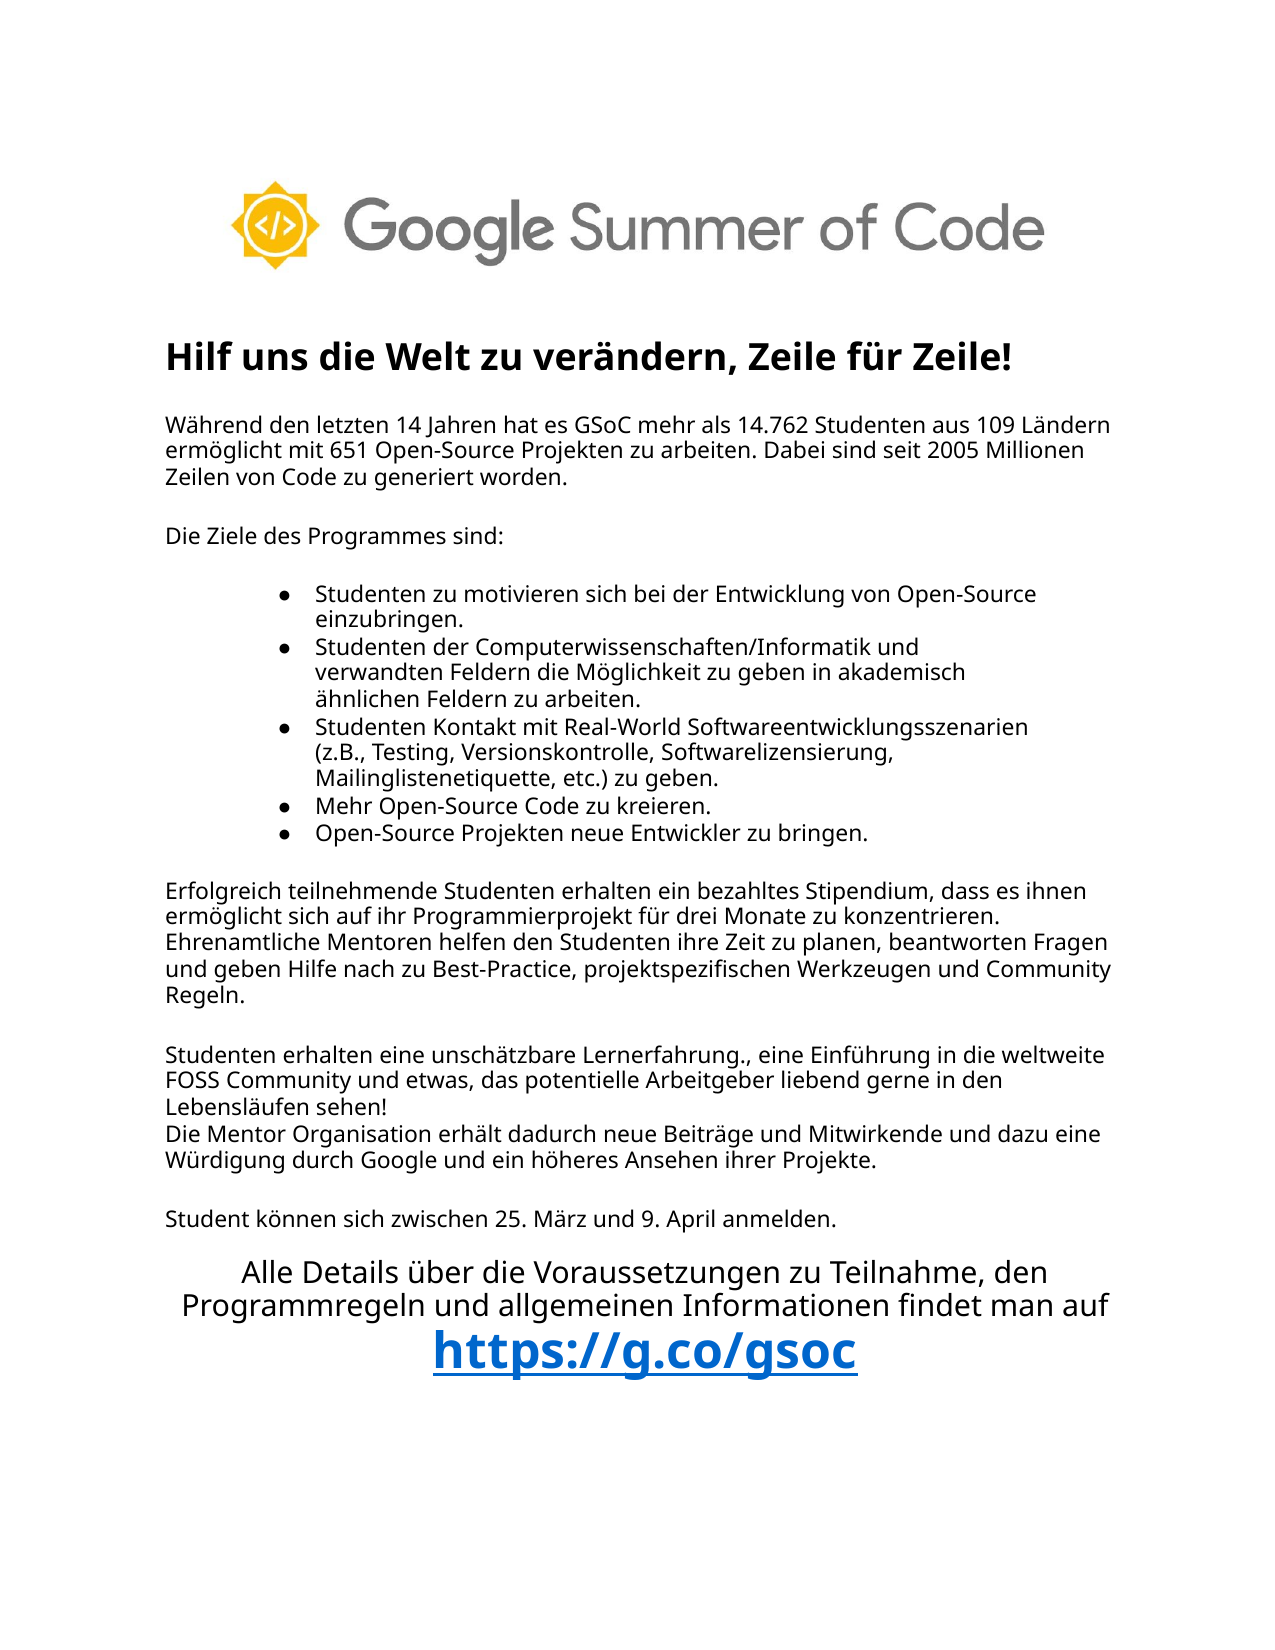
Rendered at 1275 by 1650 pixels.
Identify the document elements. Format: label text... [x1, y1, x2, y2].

text Die Ziele des Programmes sind: [165, 523, 1125, 550]
list Mehr Open-Source Code zu kreieren. [277, 793, 1162, 820]
list Studenten zu motivieren sich bei der Entwicklung von Open-Source einzubringen. [277, 581, 1162, 634]
text Student können sich zwischen 25. März und 9. April anmelden. [165, 1206, 1125, 1233]
list Studenten der Computerwissenschaften/Informatik und verwandten Feldern die Möglichkeit zu geben in akademisch ähnlichen Feldern zu arbeiten. [277, 634, 1162, 714]
text Alle Details über die Voraussetzungen zu Teilnahme, den Programmregeln und allgemeinen Informationen findet man auf https://g.co/gsoc [165, 1255, 1125, 1383]
text Studenten erhalten eine unschätzbare Lernerfahrung., eine Einführung in die weltweite FOSS Community und etwas, das potentielle Arbeitgeber liebend gerne in den Lebensläufen sehen! [165, 1042, 1125, 1122]
list Open-Source Projekten neue Entwickler zu bringen. [277, 820, 1162, 847]
text Erfolgreich teilnehmende Studenten erhalten ein bezahltes Stipendium, dass es ihnen ermöglicht sich auf ihr Programmierprojekt für drei Monate zu konzentrieren. Ehrenamtliche Mentoren helfen den Studenten ihre Zeit zu planen, beantworten Fragen und geben Hilfe nach zu Best-Practice, projektspezifischen Werkzeugen und Community Regeln. [165, 878, 1125, 1011]
text Hilf uns die Welt zu verändern, Zeile für Zeile! [165, 112, 1125, 381]
picture [166, 112, 1109, 338]
list Studenten Kontakt mit Real-World Softwareentwicklungsszenarien (z.B., Testing, Versionskontrolle, Softwarelizensierung, Mailinglistenetiquette, etc.) zu geben. [277, 714, 1162, 793]
text Die Mentor Organisation erhält dadurch neue Beiträge und Mitwirkende und dazu eine Würdigung durch Google und ein höheres Ansehen ihrer Projekte. [165, 1122, 1125, 1175]
text Während den letzten 14 Jahren hat es GSoC mehr als 14.762 Studenten aus 109 Ländern ermöglicht mit 651 Open-Source Projekten zu arbeiten. Dabei sind seit 2005 Millionen Zeilen von Code zu generiert worden. [165, 412, 1125, 492]
